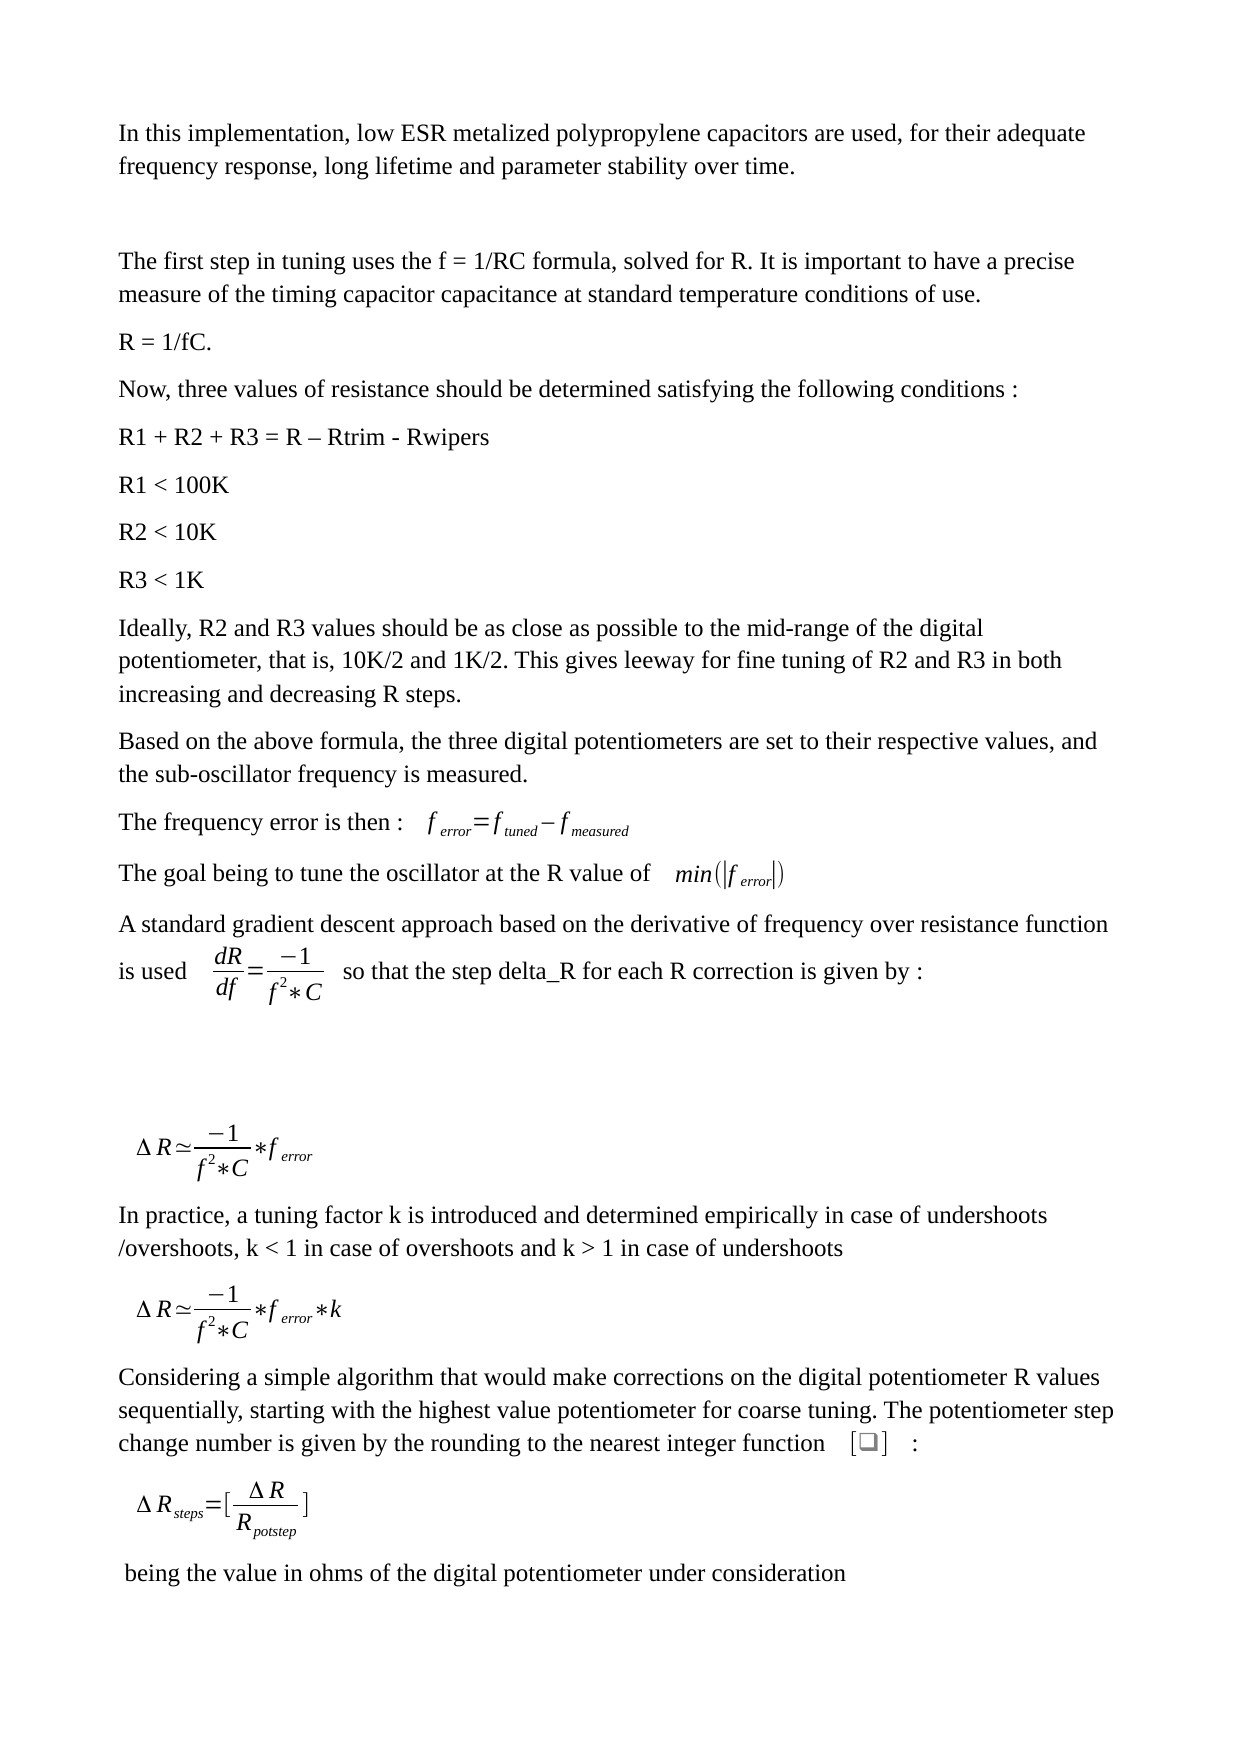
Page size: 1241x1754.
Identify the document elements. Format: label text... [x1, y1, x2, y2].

text A standard gradient descent approach based on the derivative of frequency over resistance function is used so that the step delta_R for each R correction is given by : [118, 909, 1122, 1005]
text R3 < 1K [118, 565, 1122, 594]
text In this implementation, low ESR metalized polypropylene capacitors are used, for their adequate frequency response, long lifetime and parameter stability over time. [118, 118, 1122, 180]
text R = 1/fC. [118, 327, 1122, 356]
text R1 < 100K [118, 470, 1122, 498]
text R1 + R2 + R3 = R – Rtrim - Rwipers [118, 422, 1122, 451]
text The frequency error is then : [118, 807, 1122, 839]
text R2 < 10K [118, 517, 1122, 546]
text The goal being to tune the oscillator at the R value of [118, 858, 1122, 891]
text Ideally, R2 and R3 values should be as close as possible to the mid-range of the digital potentiometer, that is, 10K/2 and 1K/2. This gives leeway for fine tuning of R2 and R3 in both increasing and decreasing R steps. [118, 613, 1122, 707]
text being the value in ohms of the digital potentiometer under consideration [118, 1558, 1122, 1587]
text In practice, a tuning factor k is introduced and determined empirically in case of undershoots /overshoots, k < 1 in case of overshoots and k > 1 in case of undershoots [118, 1200, 1122, 1262]
text The first step in tuning uses the f = 1/RC formula, solved for R. It is important to have a precise measure of the timing capacitor capacitance at standard temperature conditions of use. [118, 246, 1122, 308]
text Now, three values of resistance should be determined satisfying the following conditions : [118, 374, 1122, 403]
text Based on the above formula, the three digital potentiometers are set to their respective values, and the sub-oscillator frequency is measured. [118, 726, 1122, 788]
text Considering a simple algorithm that would make corrections on the digital potentiometer R values sequentially, starting with the highest value potentiometer for coarse tuning. The potentiometer step change number is given by the rounding to the nearest integer function : [118, 1362, 1122, 1458]
